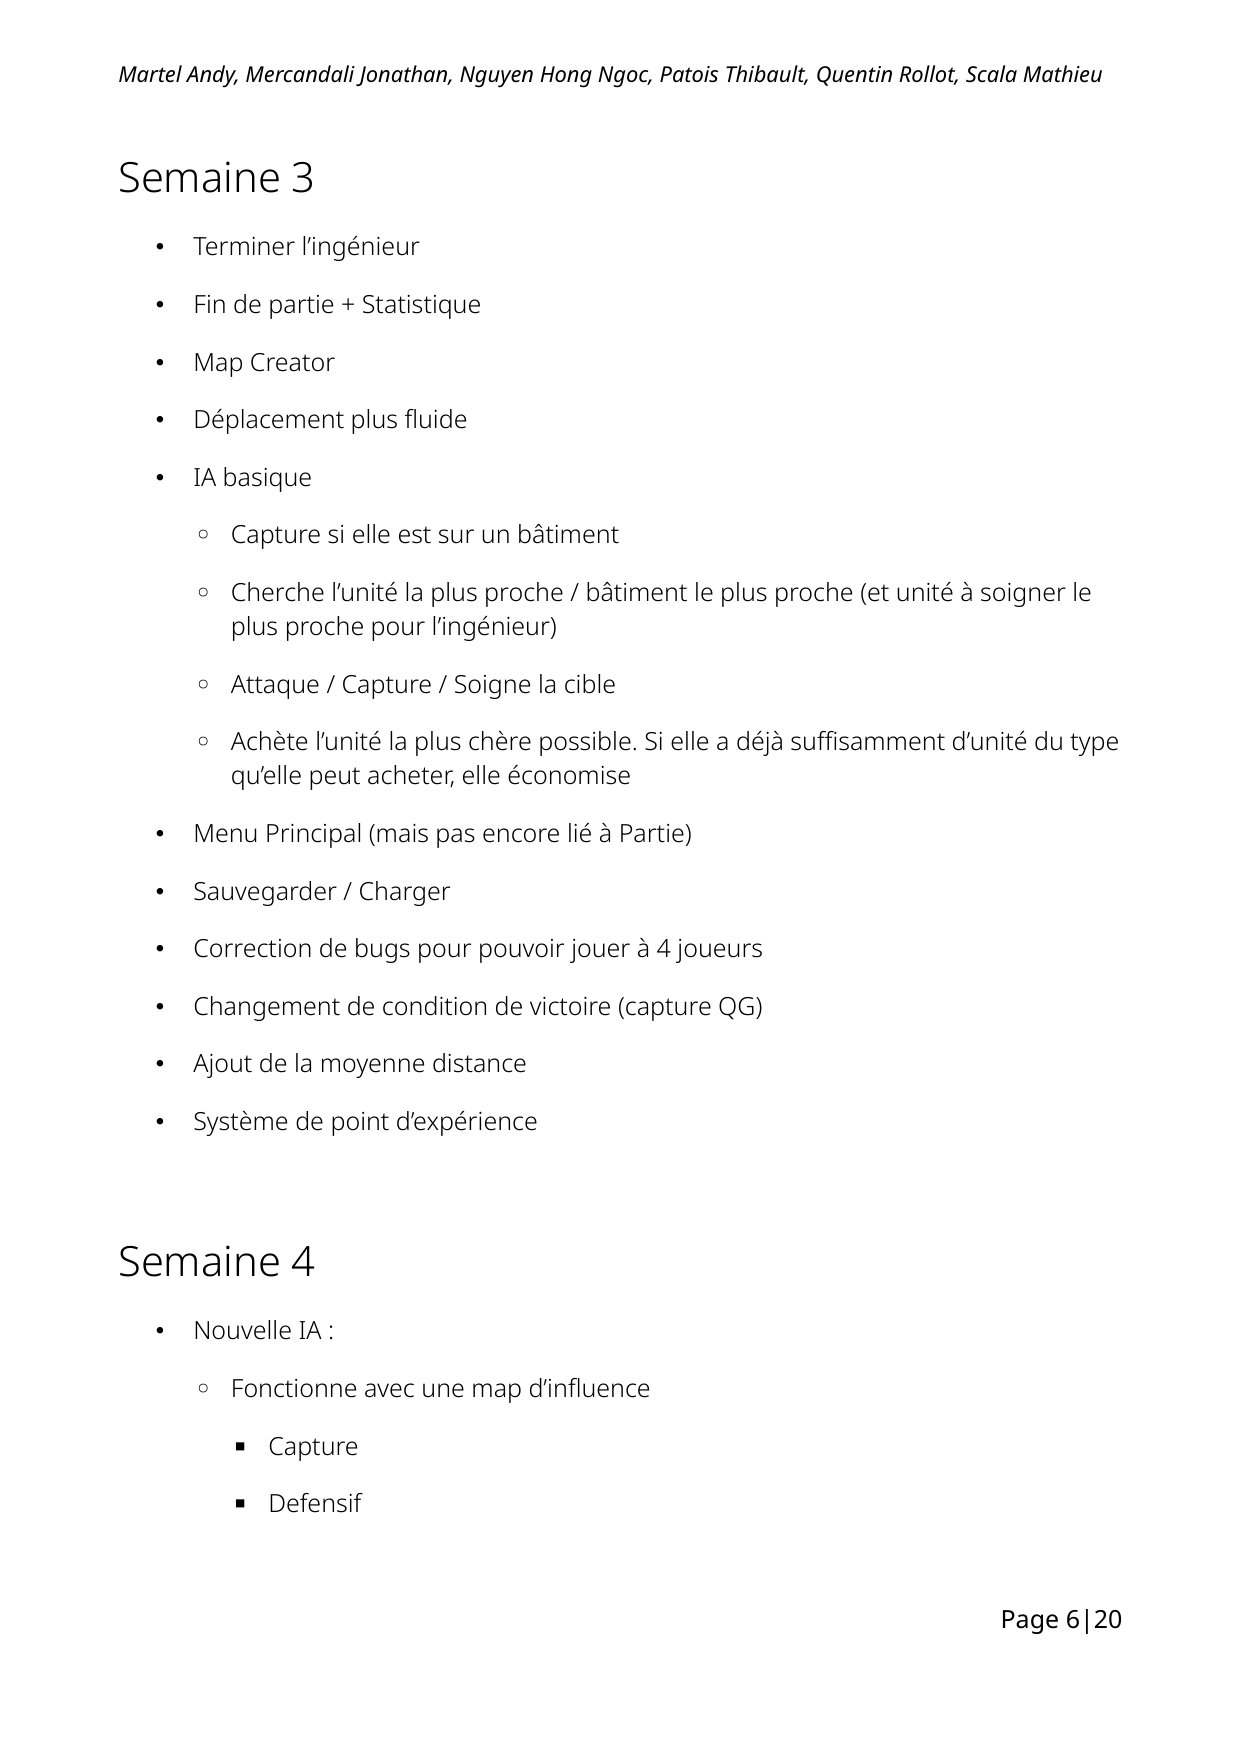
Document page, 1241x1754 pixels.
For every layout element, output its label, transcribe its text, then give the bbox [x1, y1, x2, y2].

list IA basique [156, 459, 1122, 493]
list Defensif [231, 1486, 1122, 1520]
list Terminer l’ingénieur [156, 229, 1122, 263]
list Nouvelle IA : [156, 1313, 1122, 1347]
subtitle Semaine 3 [118, 148, 1122, 205]
list Ajout de la moyenne distance [156, 1046, 1122, 1080]
list Cherche l’unité la plus proche / bâtiment le plus proche (et unité à soigner le plus proche pour l’ingénieur) [193, 574, 1122, 643]
list Achète l’unité la plus chère possible. Si elle a déjà suffisamment d’unité du type qu’elle peut acheter, elle économise [193, 724, 1122, 792]
list Capture [231, 1428, 1122, 1462]
list Capture si elle est sur un bâtiment [193, 517, 1122, 551]
list Attaque / Capture / Soigne la cible [193, 666, 1122, 700]
list Menu Principal (mais pas encore lié à Partie) [156, 816, 1122, 849]
list Fonctionne avec une map d’influence [193, 1371, 1122, 1405]
list Changement de condition de victoire (capture QG) [156, 988, 1122, 1022]
list Correction de bugs pour pouvoir jouer à 4 joueurs [156, 931, 1122, 965]
list Fin de partie + Statistique [156, 287, 1122, 321]
list Sauvegarder / Charger [156, 873, 1122, 907]
list Map Creator [156, 344, 1122, 378]
list Déplacement plus fluide [156, 402, 1122, 436]
list Système de point d’expérience [156, 1103, 1122, 1138]
subtitle Semaine 4 [118, 1232, 1122, 1289]
